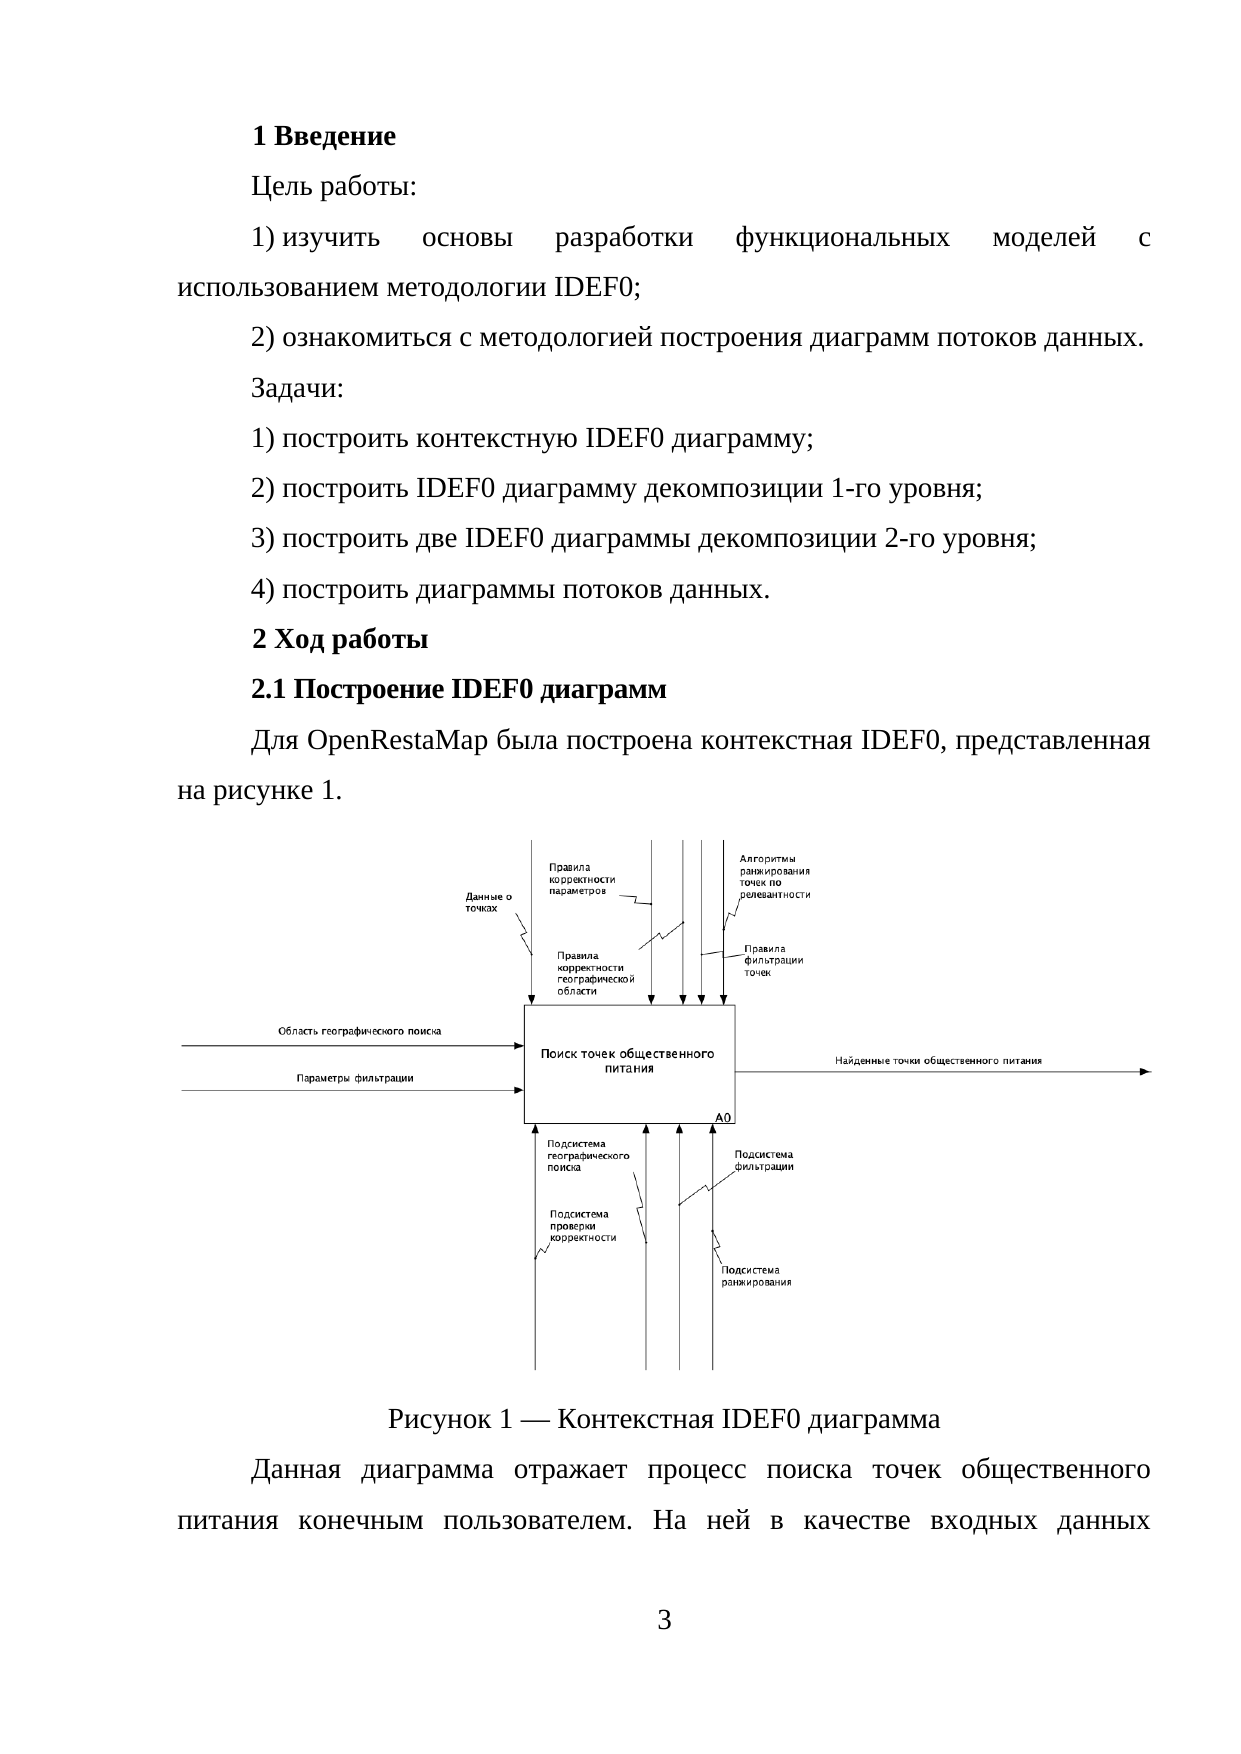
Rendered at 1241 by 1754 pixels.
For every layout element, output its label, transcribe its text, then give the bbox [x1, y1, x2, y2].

subtitle Введение [252, 118, 1152, 152]
list построить две IDEF0 диаграммы декомпозиции 2-го уровня; [177, 521, 1152, 554]
list изучить основы разработки функциональных моделей с использованием методологии IDEF0; [177, 219, 1152, 303]
list построить диаграммы потоков данных. [177, 571, 1152, 604]
list Задачи: [177, 370, 1152, 403]
text Цель работы: [177, 168, 1152, 202]
subtitle Ход работы [252, 621, 1152, 655]
text Для OpenRestaMap была построена контекстная IDEF0, представленная на рисунке 1. [177, 722, 1152, 806]
list построить IDEF0 диаграмму декомпозиции 1-го уровня; [177, 470, 1152, 504]
picture [177, 835, 1152, 1372]
list ознакомиться с методологией построения диаграмм потоков данных. [177, 319, 1152, 353]
text Рисунок 1 — Контекстная IDEF0 диаграмма [177, 1372, 1152, 1435]
subtitle Построение IDEF0 диаграмм [177, 672, 1152, 705]
text Данная диаграмма отражает процесс поиска точек общественного питания конечным пользователем. На ней в качестве входных данных [177, 1452, 1152, 1536]
list построить контекстную IDEF0 диаграмму; [177, 420, 1152, 453]
